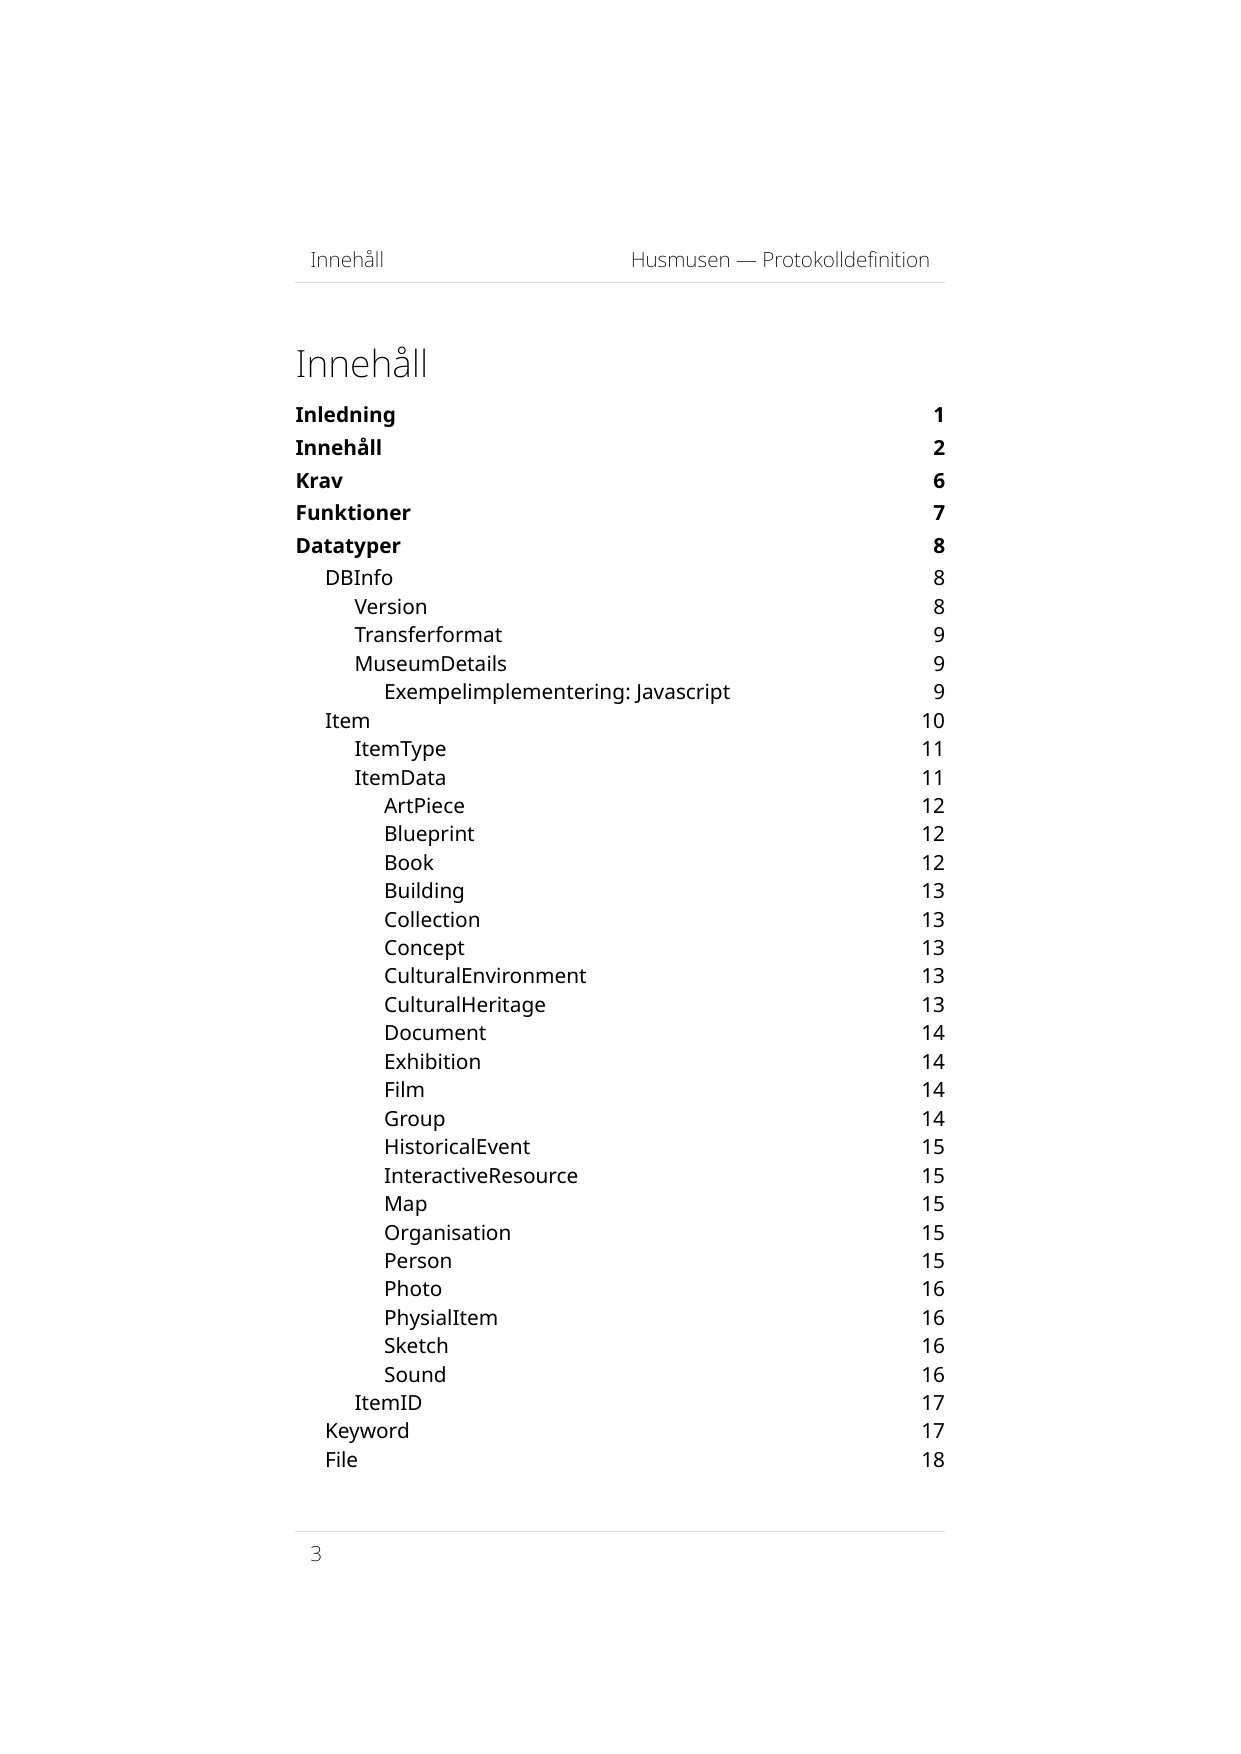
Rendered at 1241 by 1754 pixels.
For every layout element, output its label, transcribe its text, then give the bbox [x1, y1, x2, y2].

text DBInfo 8 [325, 563, 945, 592]
text Person 15 [384, 1246, 945, 1274]
text Concept 13 [384, 933, 945, 962]
text ItemID 17 [354, 1388, 945, 1417]
subtitle Innehåll [295, 337, 945, 388]
text HistoricalEvent 15 [384, 1132, 945, 1161]
text Building 13 [384, 876, 945, 905]
text Blueprint 12 [384, 819, 945, 848]
text ArtPiece 12 [384, 791, 945, 819]
text Collection 13 [384, 905, 945, 933]
text Group 14 [384, 1104, 945, 1132]
text CulturalHeritage 13 [384, 990, 945, 1018]
text File 18 [325, 1445, 945, 1473]
text Version 8 [354, 592, 945, 620]
text ItemType 11 [354, 734, 945, 763]
text ItemData 11 [354, 763, 945, 791]
text Transferformat 9 [354, 620, 945, 649]
text MuseumDetails 9 [354, 649, 945, 677]
text Film 14 [384, 1075, 945, 1104]
text Item 10 [325, 706, 945, 734]
text Document 14 [384, 1018, 945, 1047]
text Organisation 15 [384, 1218, 945, 1246]
text PhysialItem 16 [384, 1303, 945, 1331]
text Funktioner 7 [295, 498, 945, 527]
text Inledning 1 [295, 401, 945, 429]
text Datatyper 8 [295, 531, 945, 559]
text Sound 16 [384, 1360, 945, 1388]
text Book 12 [384, 848, 945, 876]
text Photo 16 [384, 1274, 945, 1303]
text Innehåll 2 [295, 433, 945, 462]
text Sketch 16 [384, 1331, 945, 1360]
text Exhibition 14 [384, 1047, 945, 1075]
text Krav 6 [295, 466, 945, 494]
text Keyword 17 [325, 1417, 945, 1445]
text Exempelimplementering: Javascript 9 [384, 677, 945, 706]
text CulturalEnvironment 13 [384, 962, 945, 990]
text Map 15 [384, 1189, 945, 1218]
text InteractiveResource 15 [384, 1161, 945, 1189]
